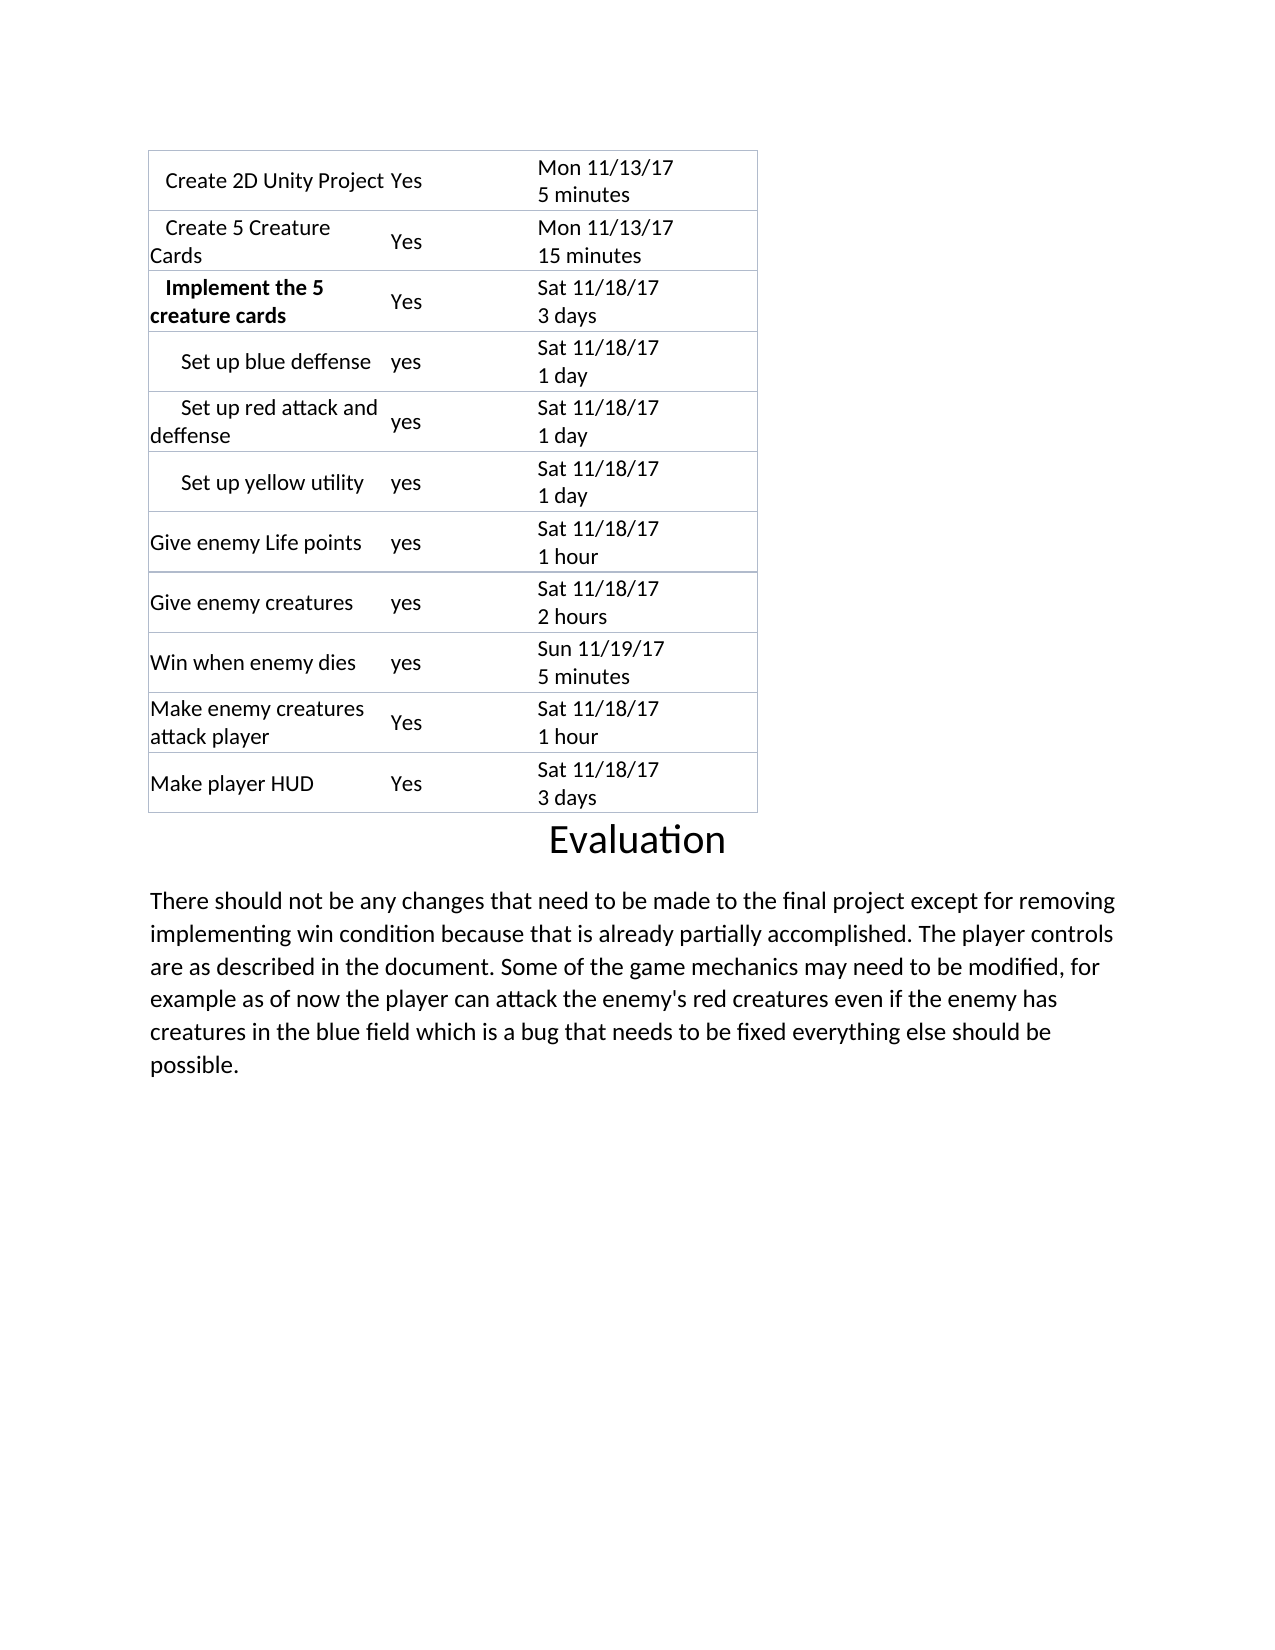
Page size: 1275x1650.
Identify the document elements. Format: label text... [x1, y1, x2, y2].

table_cell Yes [389, 693, 536, 752]
table_cell Give enemy creatures [149, 573, 389, 632]
table_cell Give enemy Life points [149, 512, 389, 571]
table_cell Sat 11/18/17 1 hour [536, 512, 757, 571]
table_cell Sun 11/19/17 5 minutes [536, 633, 757, 692]
table_cell Yes [389, 151, 536, 210]
table_cell Sat 11/18/17 2 hours [536, 573, 757, 632]
table_cell Make enemy creatures attack player [149, 693, 389, 752]
table_cell Set up yellow utility [149, 452, 389, 511]
table_cell Sat 11/18/17 3 days [536, 753, 757, 812]
table_cell Yes [389, 753, 536, 812]
table_cell Implement the 5 creature cards [149, 271, 389, 331]
table_cell Yes [389, 271, 536, 331]
table_cell Mon 11/13/17 15 minutes [536, 211, 757, 270]
table_cell yes [389, 633, 536, 692]
table_cell yes [389, 512, 536, 571]
table_cell Set up red attack and deffense [149, 392, 389, 451]
table_cell yes [389, 452, 536, 511]
table_cell yes [389, 332, 536, 391]
table_cell Sat 11/18/17 3 days [536, 271, 757, 331]
text There should not be any changes that need to be made to the final project except for removing implementing win condition because that is already partially accomplished. The player controls are as described in the document. Some of the game mechanics may need to be modified, for example as of now the player can attack the enemy's red creatures even if the enemy has creatures in the blue field which is a bug that needs to be fixed everything else should be possible. [150, 885, 1125, 1080]
table_cell Yes [389, 211, 536, 270]
table_cell Sat 11/18/17 1 hour [536, 693, 757, 752]
table_cell Mon 11/13/17 5 minutes [536, 151, 757, 210]
table_cell Create 2D Unity Project [149, 151, 389, 210]
text Evaluation [150, 813, 1125, 864]
table_cell Sat 11/18/17 1 day [536, 332, 757, 391]
table_cell Win when enemy dies [149, 633, 389, 692]
table_cell Sat 11/18/17 1 day [536, 452, 757, 511]
table_cell Set up blue deffense [149, 332, 389, 391]
table_cell Sat 11/18/17 1 day [536, 392, 757, 451]
table_cell yes [389, 573, 536, 632]
table_cell Create 5 Creature Cards [149, 211, 389, 270]
table_cell yes [389, 392, 536, 451]
table_cell Make player HUD [149, 753, 389, 812]
